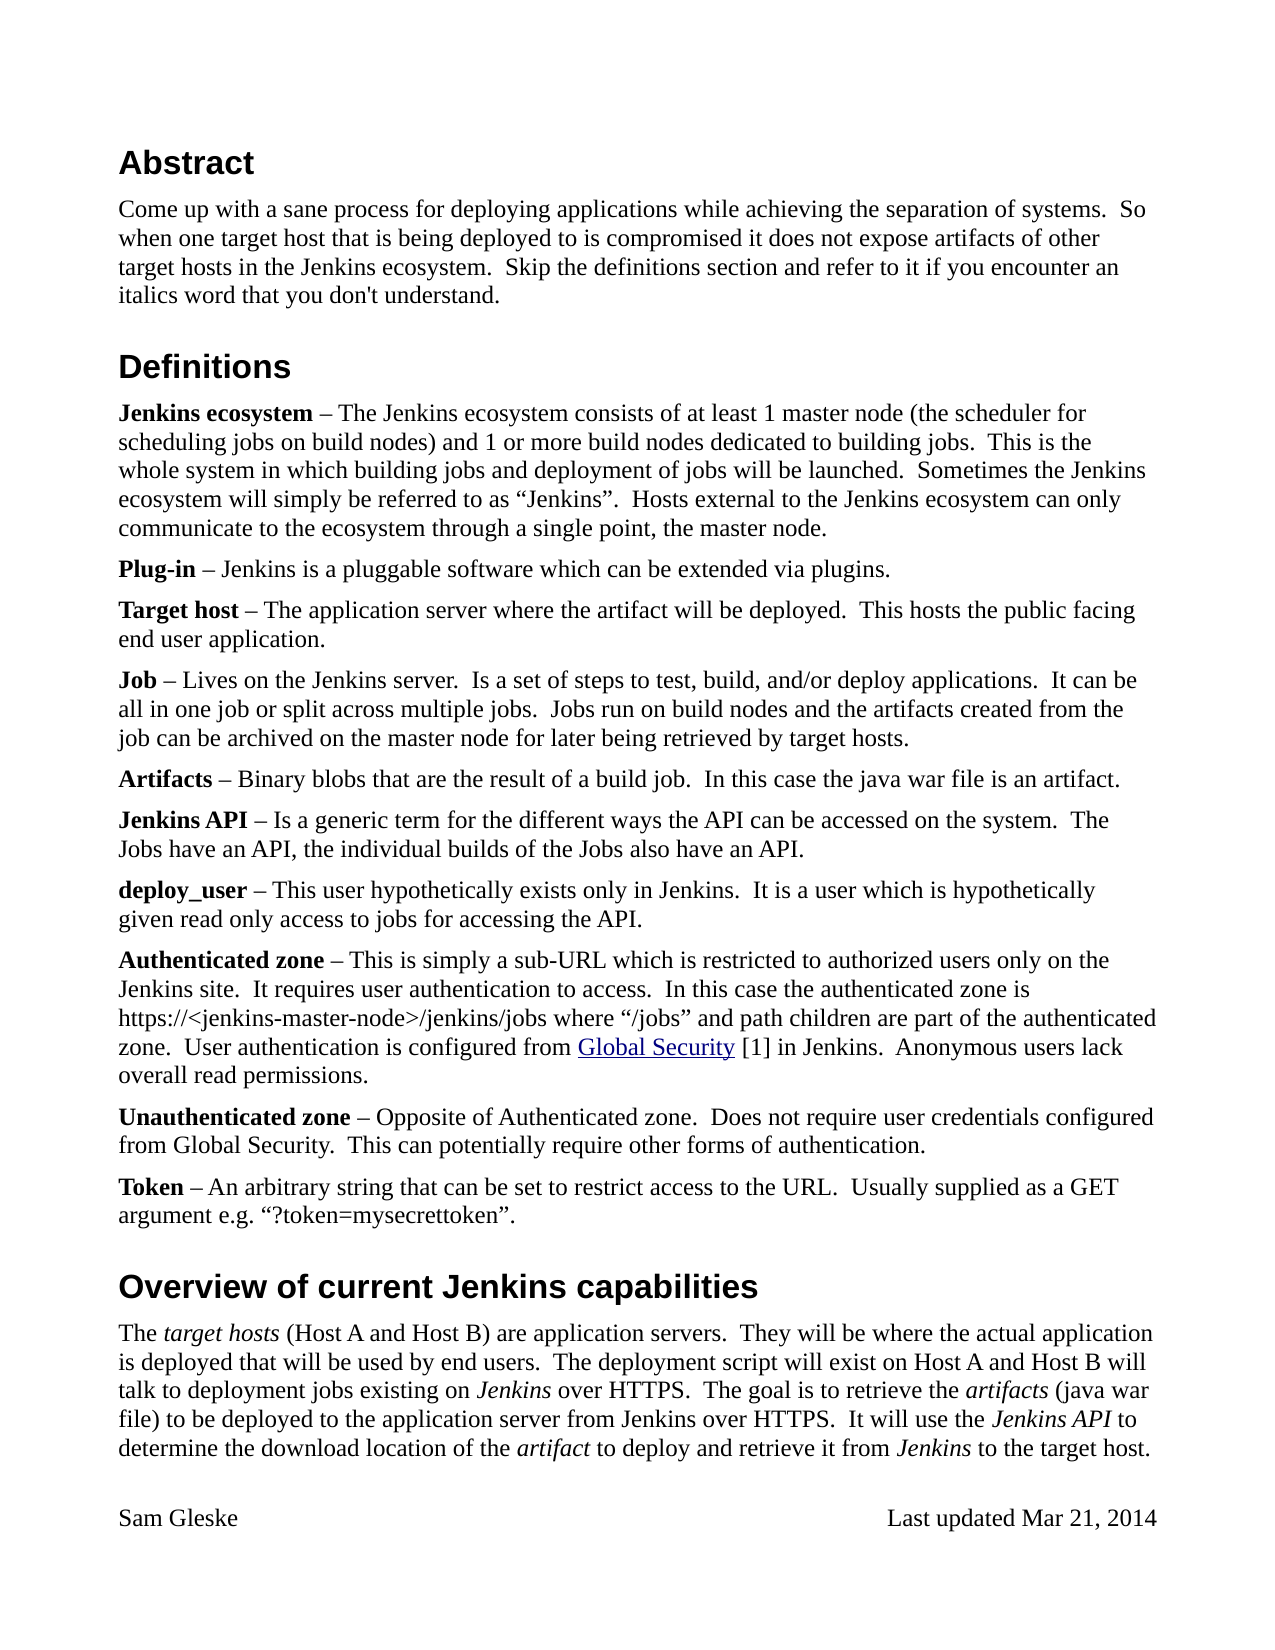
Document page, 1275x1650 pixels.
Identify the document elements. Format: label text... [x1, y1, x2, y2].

text Plug-in – Jenkins is a pluggable software which can be extended via plugins. [118, 554, 1157, 583]
text deploy_user – This user hypothetically exists only in Jenkins. It is a user which is hypothetically given read only access to jobs for accessing the API. [118, 875, 1157, 933]
subtitle Abstract [118, 143, 1157, 182]
text Jenkins ecosystem – The Jenkins ecosystem consists of at least 1 master node (the scheduler for scheduling jobs on build nodes) and 1 or more build nodes dedicated to building jobs. This is the whole system in which building jobs and deployment of jobs will be launched. Sometimes the Jenkins ecosystem will simply be referred to as “Jenkins”. Hosts external to the Jenkins ecosystem can only communicate to the ecosystem through a single point, the master node. [118, 398, 1157, 542]
text Artifacts – Binary blobs that are the result of a build job. In this case the java war file is an artifact. [118, 764, 1157, 793]
text Jenkins API – Is a generic term for the different ways the API can be accessed on the system. The Jobs have an API, the individual builds of the Jobs also have an API. [118, 805, 1157, 863]
text Token – An arbitrary string that can be set to restrict access to the URL. Usually supplied as a GET argument e.g. “?token=mysecrettoken”. [118, 1172, 1157, 1229]
text Unauthenticated zone – Opposite of Authenticated zone. Does not require user credentials configured from Global Security. This can potentially require other forms of authentication. [118, 1102, 1157, 1159]
text Come up with a sane process for deploying applications while achieving the separation of systems. So when one target host that is being deployed to is compromised it does not expose artifacts of other target hosts in the Jenkins ecosystem. Skip the definitions section and refer to it if you encounter an italics word that you don't understand. [118, 194, 1157, 309]
subtitle Definitions [118, 347, 1157, 385]
subtitle Overview of current Jenkins capabilities [118, 1267, 1157, 1305]
text Target host – The application server where the artifact will be deployed. This hosts the public facing end user application. [118, 595, 1157, 653]
text Job – Lives on the Jenkins server. Is a set of steps to test, build, and/or deploy applications. It can be all in one job or split across multiple jobs. Jobs run on build nodes and the artifacts created from the job can be archived on the master node for later being retrieved by target hosts. [118, 665, 1157, 752]
text The target hosts (Host A and Host B) are application servers. They will be where the actual application is deployed that will be used by end users. The deployment script will exist on Host A and Host B will talk to deployment jobs existing on Jenkins over HTTPS. The goal is to retrieve the artifacts (java war file) to be deployed to the application server from Jenkins over HTTPS. It will use the Jenkins API to determine the download location of the artifact to deploy and retrieve it from Jenkins to the target host. [118, 1318, 1157, 1462]
text Authenticated zone – This is simply a sub-URL which is restricted to authorized users only on the Jenkins site. It requires user authentication to access. In this case the authenticated zone is https://<jenkins-master-node>/jenkins/jobs where “/jobs” and path children are part of the authenticated zone. User authentication is configured from Global Security [1] in Jenkins. Anonymous users lack overall read permissions. [118, 945, 1157, 1089]
